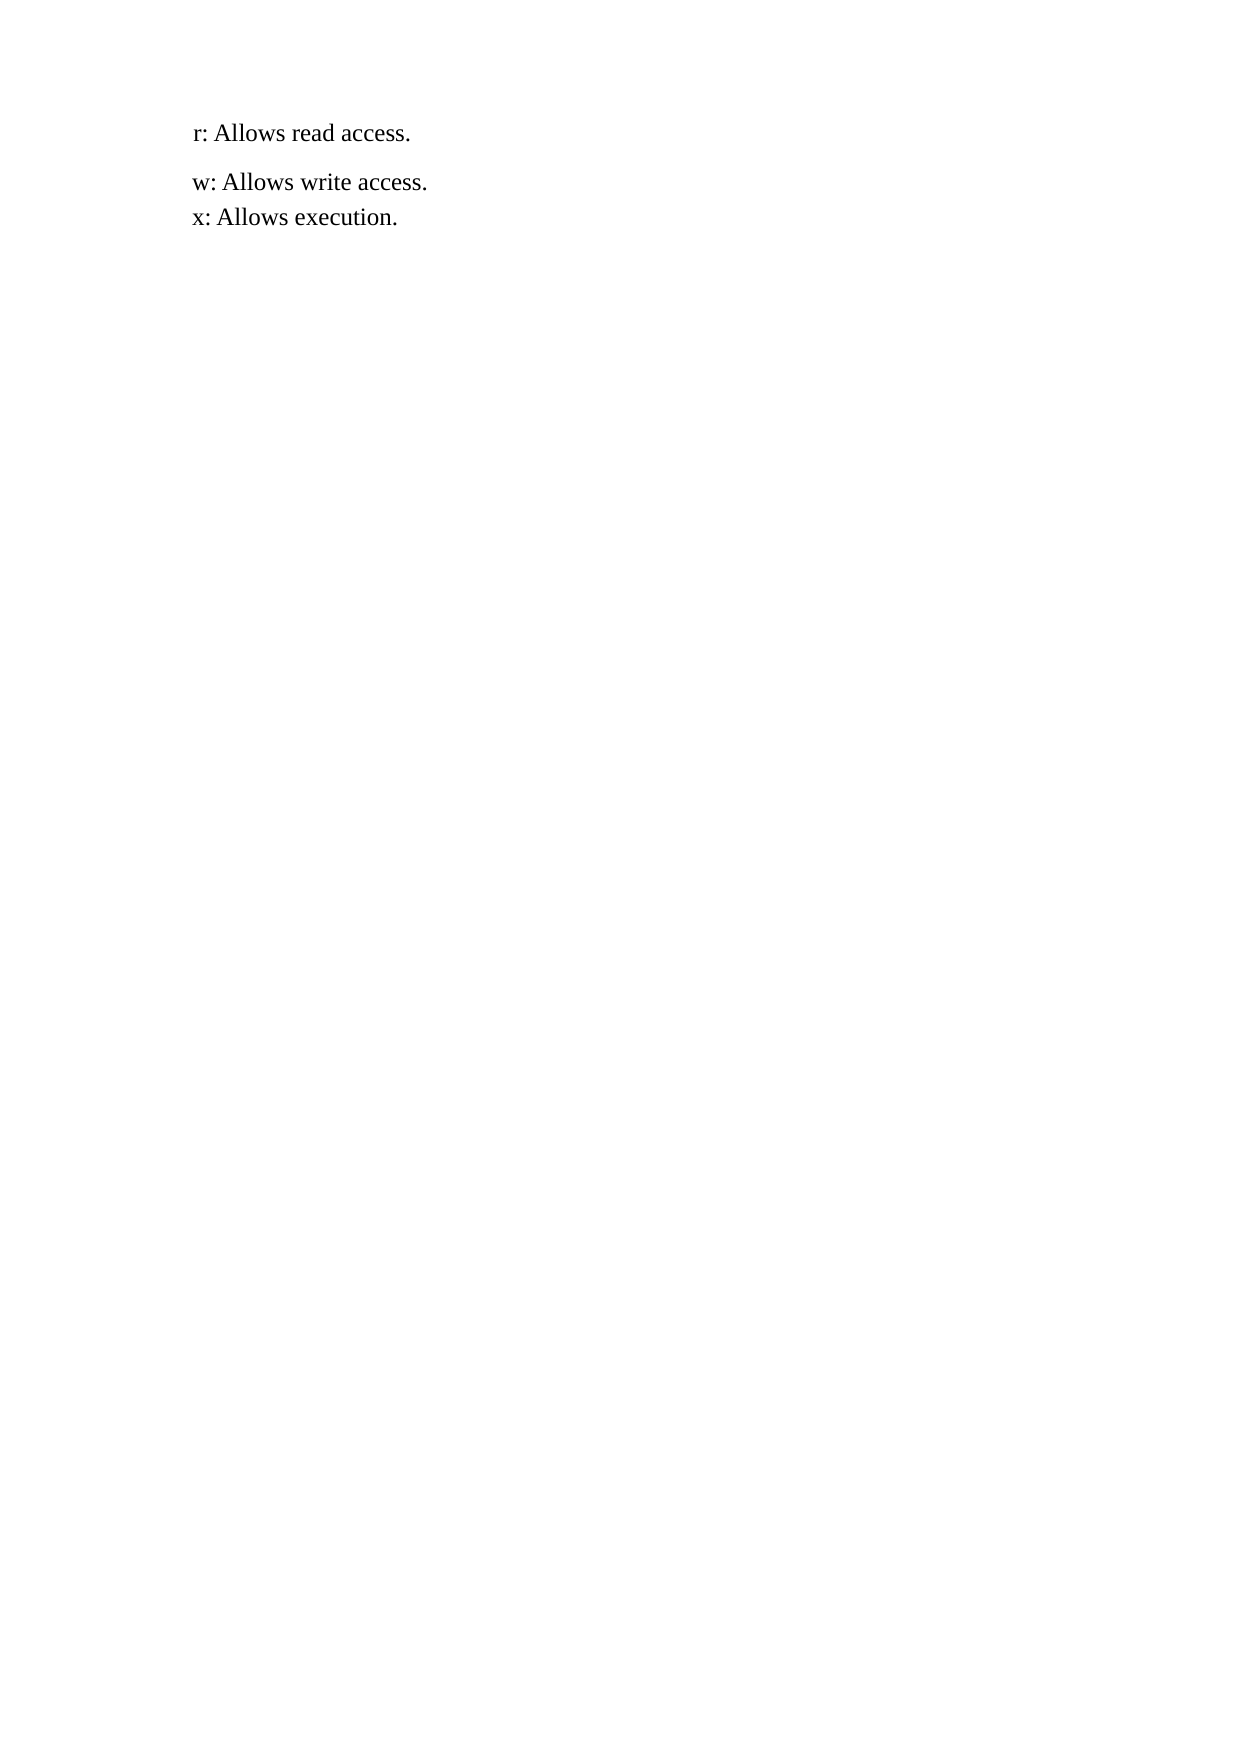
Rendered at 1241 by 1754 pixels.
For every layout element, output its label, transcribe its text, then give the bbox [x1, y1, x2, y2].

text r: Allows read access. [118, 118, 1122, 147]
list w: Allows write access. [162, 167, 1122, 196]
list x: Allows execution. [162, 202, 1122, 230]
